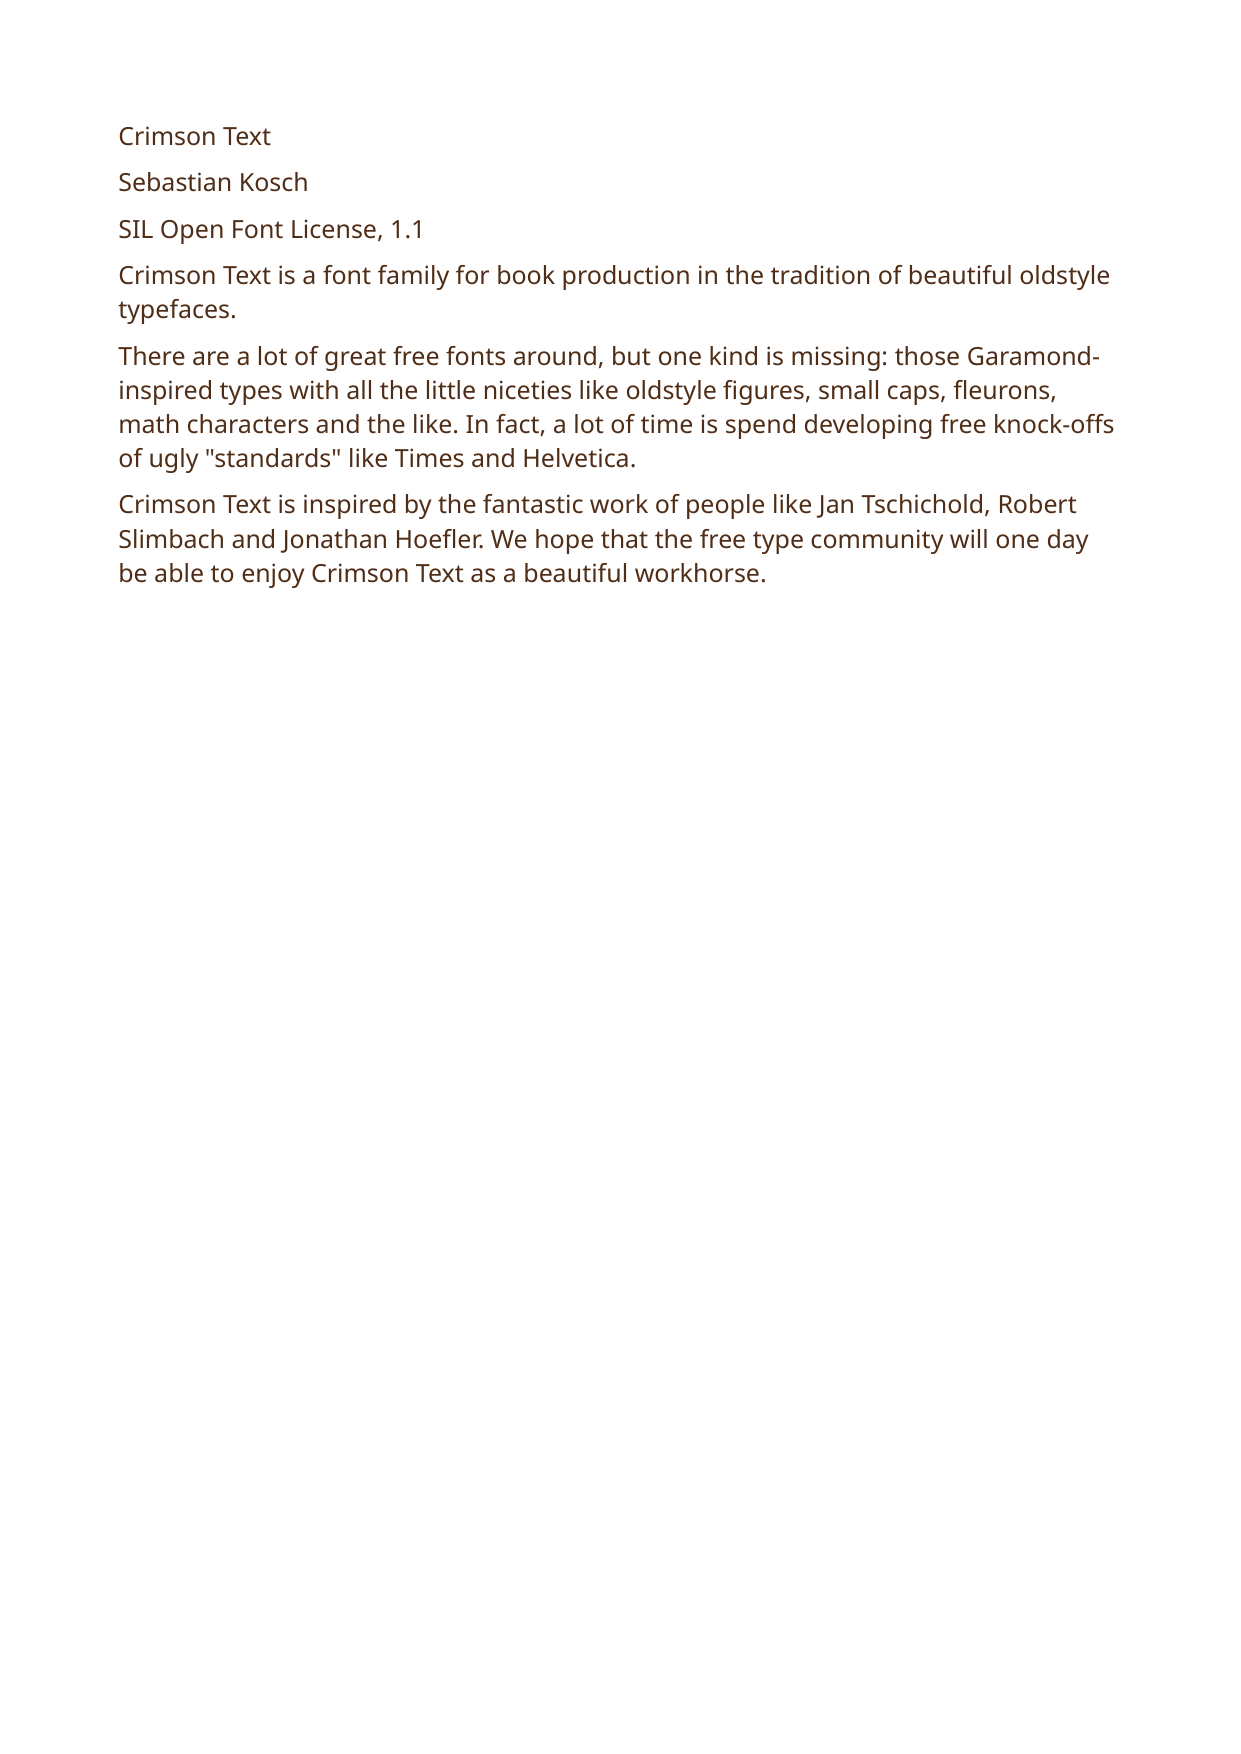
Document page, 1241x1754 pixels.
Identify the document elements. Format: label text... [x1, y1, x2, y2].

text Sebastian Kosch [118, 165, 1122, 199]
text Crimson Text is a font family for book production in the tradition of beautiful oldstyle typefaces. [118, 258, 1122, 326]
text SIL Open Font License, 1.1 [118, 211, 1122, 245]
text There are a lot of great free fonts around, but one kind is missing: those Garamond-inspired types with all the little niceties like oldstyle figures, small caps, fleurons, math characters and the like. In fact, a lot of time is spend developing free knock-offs of ugly "standards" like Times and Helvetica. [118, 338, 1122, 475]
text Crimson Text is inspired by the fantastic work of people like Jan Tschichold, Robert Slimbach and Jonathan Hoefler. We hope that the free type community will one day be able to enjoy Crimson Text as a beautiful workhorse. [118, 487, 1122, 589]
text Crimson Text [118, 118, 1122, 152]
